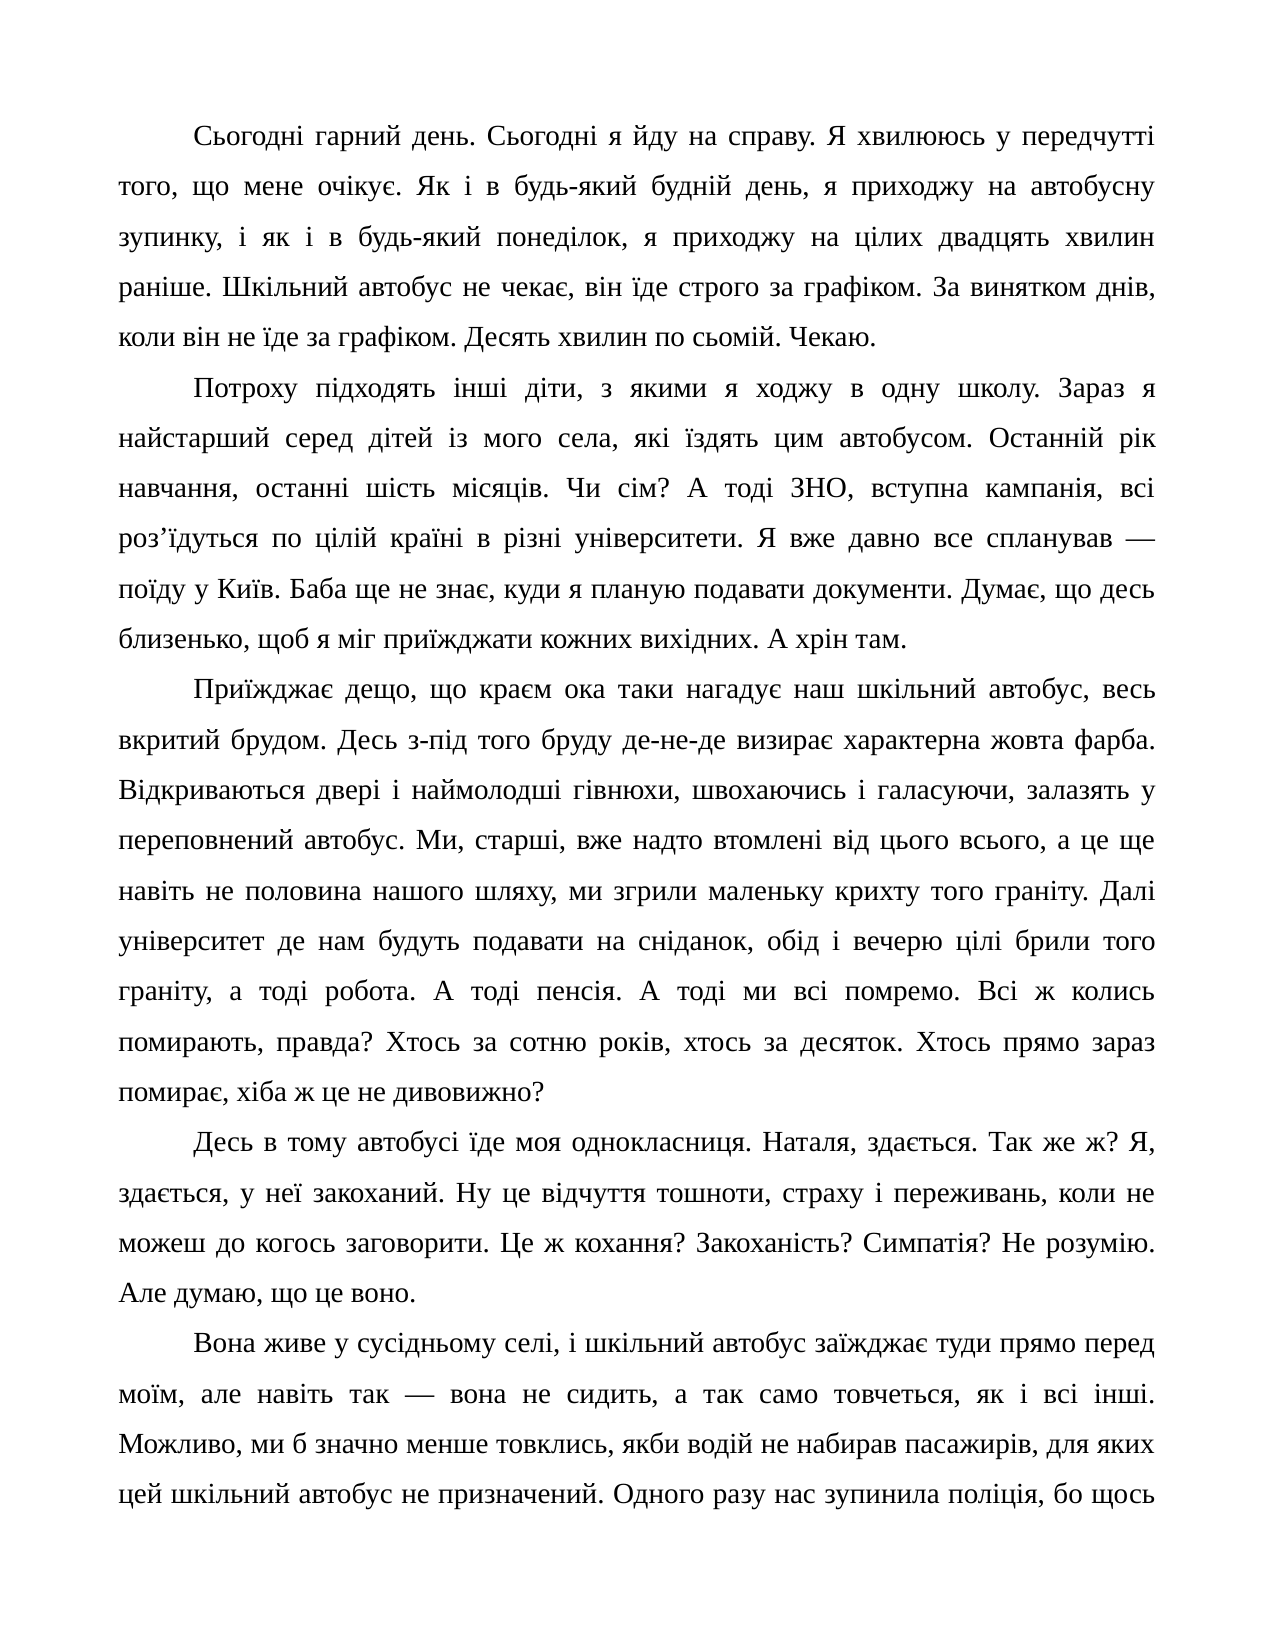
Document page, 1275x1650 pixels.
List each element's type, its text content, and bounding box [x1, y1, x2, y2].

text Приїжджає дещо, що краєм ока таки нагадує наш шкільний автобус, весь вкритий брудом. Десь з-під того бруду де-не-де визирає характерна жовта фарба. Відкриваються двері і наймолодші гівнюхи, швохаючись і галасуючи, залазять у переповнений автобус. Ми, старші, вже надто втомлені від цього всього, а це ще навіть не половина нашого шляху, ми згрили маленьку крихту того граніту. Далі університет де нам будуть подавати на сніданок, обід і вечерю цілі брили того граніту, а тоді робота. А тоді пенсія. А тоді ми всі помремо. Всі ж колись помирають, правда? Хтось за сотню років, хтось за десяток. Хтось прямо зараз помирає, хіба ж це не дивовижно? [118, 672, 1157, 1108]
text Сьогодні гарний день. Сьогодні я йду на справу. Я хвилююсь у передчутті того, що мене очікує. Як і в будь-який будній день, я приходжу на автобусну зупинку, і як і в будь-який понеділок, я приходжу на цілих двадцять хвилин раніше. Шкільний автобус не чекає, він їде строго за графіком. За винятком днів, коли він не їде за графіком. Десять хвилин по сьомій. Чекаю. [118, 118, 1157, 353]
text Десь в тому автобусі їде моя однокласниця. Наталя, здається. Так же ж? Я, здається, у неї закоханий. Ну це відчуття тошноти, страху і переживань, коли не можеш до когось заговорити. Це ж кохання? Закоханість? Симпатія? Не розумію. Але думаю, що це воно. [118, 1124, 1157, 1309]
text Вона живе у сусідньому селі, і шкільний автобус заїжджає туди прямо перед моїм, але навіть так — вона не сидить, а так само товчеться, як і всі інші. Можливо, ми б значно менше товклись, якби водій не набирав пасажирів, для яких цей шкільний автобус не призначений. Одного разу нас зупинила поліція, бо щось [118, 1326, 1157, 1510]
text Потроху підходять інші діти, з якими я ходжу в одну школу. Зараз я найстарший серед дітей із мого села, які їздять цим автобусом. Останній рік навчання, останні шість місяців. Чи сім? А тоді ЗНО, вступна кампанія, всі роз’їдуться по цілій країні в різні університети. Я вже давно все спланував — поїду у Київ. Баба ще не знає, куди я планую подавати документи. Думає, що десь близенько, щоб я міг приїжджати кожних вихідних. А хрін там. [118, 370, 1157, 655]
